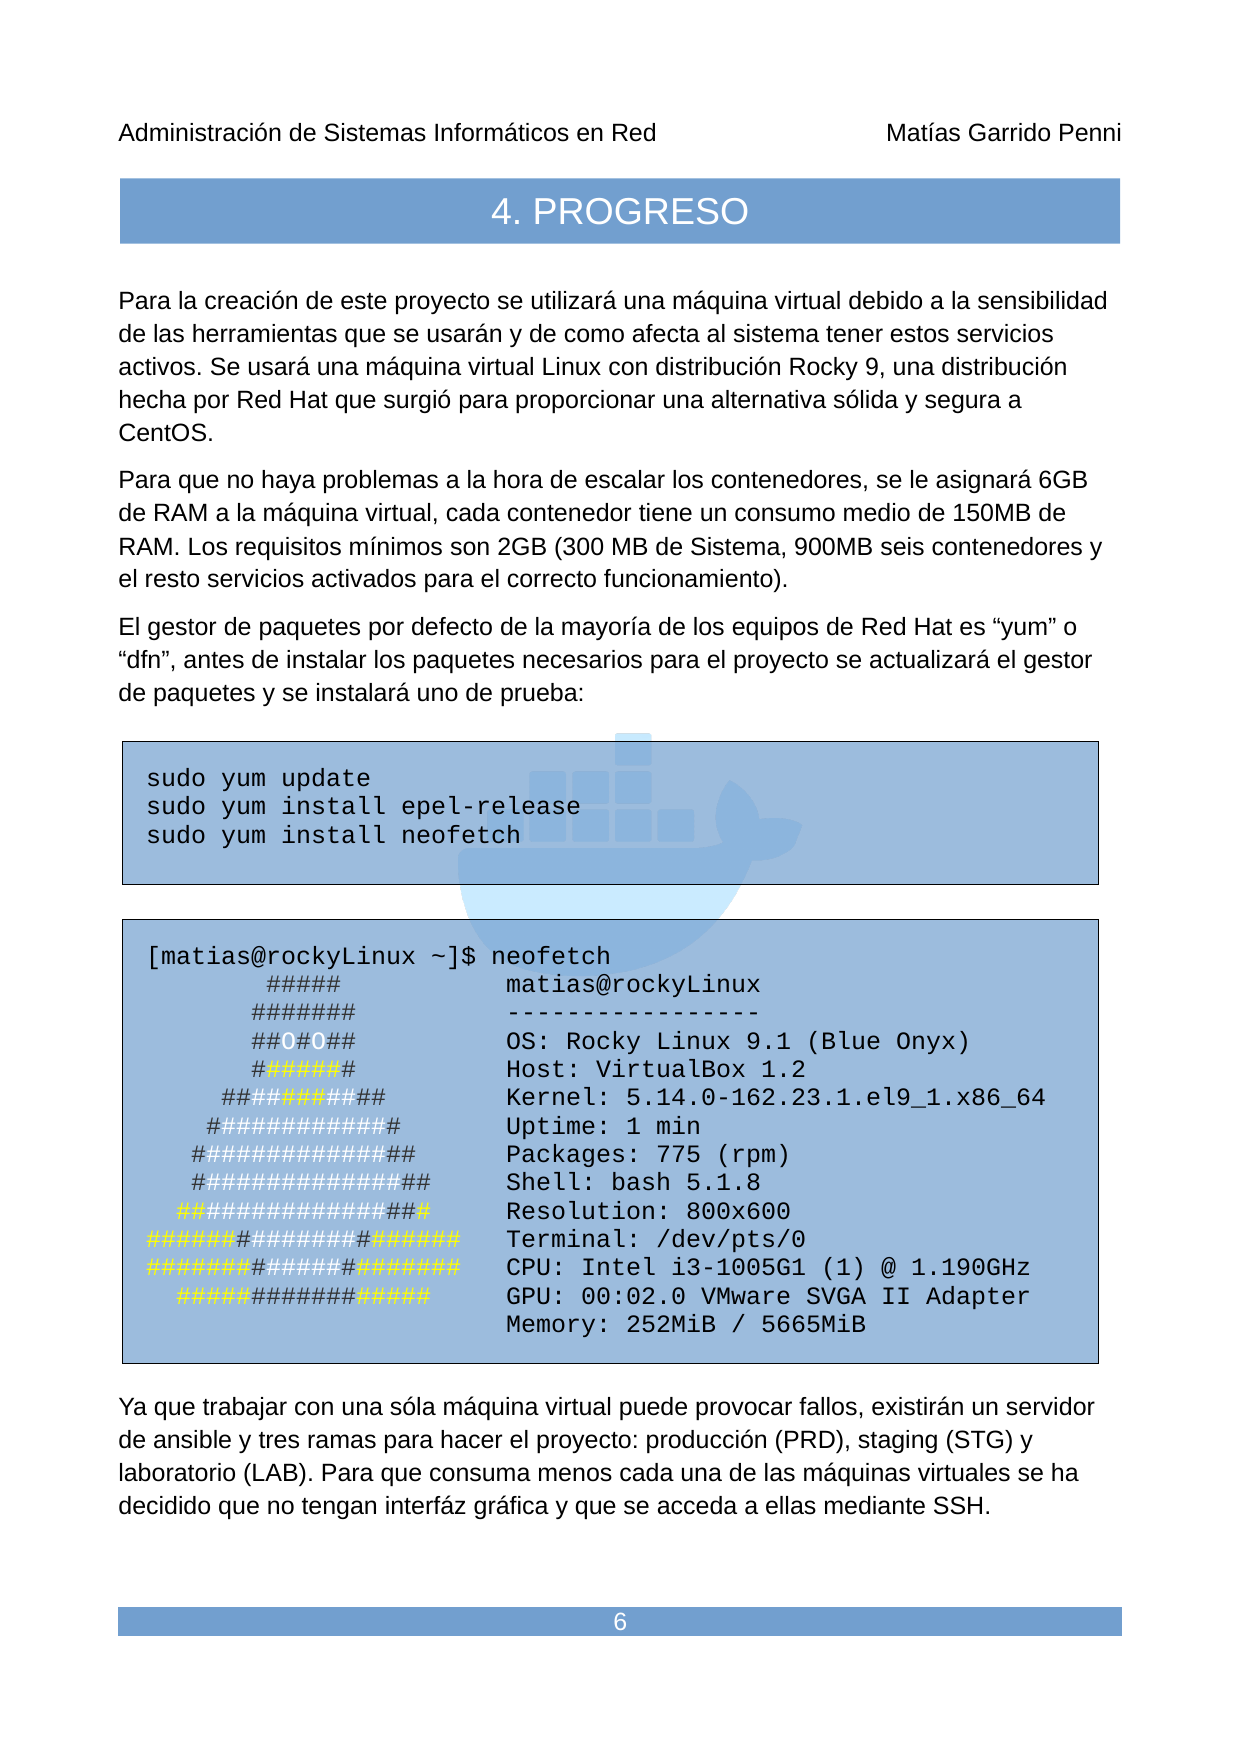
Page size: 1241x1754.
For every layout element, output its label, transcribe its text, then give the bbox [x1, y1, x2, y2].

text Para la creación de este proyecto se utilizará una máquina virtual debido a la sensibilidad de las herramientas que se usarán y de como afecta al sistema tener estos servicios activos. Se usará una máquina virtual Linux con distribución Rocky 9, una distribución hecha por Red Hat que surgió para proporcionar una alternativa sólida y segura a CentOS. [118, 286, 1122, 447]
text Para que no haya problemas a la hora de escalar los contenedores, se le asignará 6GB de RAM a la máquina virtual, cada contenedor tiene un consumo medio de 150MB de RAM. Los requisitos mínimos son 2GB (300 MB de Sistema, 900MB seis contenedores y el resto servicios activados para el correcto funcionamiento). [118, 465, 1122, 593]
picture [248, 707, 993, 741]
text Ya que trabajar con una sóla máquina virtual puede provocar fallos, existirán un servidor de ansible y tres ramas para hacer el proyecto: producción (PRD), staging (STG) y laboratorio (LAB). Para que consuma menos cada una de las máquinas virtuales se ha decidido que no tengan interfáz gráfica y que se acceda a ellas mediante SSH. [118, 1392, 1122, 1520]
picture [248, 885, 993, 919]
text El gestor de paquetes por defecto de la mayoría de los equipos de Red Hat es “yum” o “dfn”, antes de instalar los paquetes necesarios para el proyecto se actualizará el gestor de paquetes y se instalará uno de prueba: [118, 612, 1122, 707]
